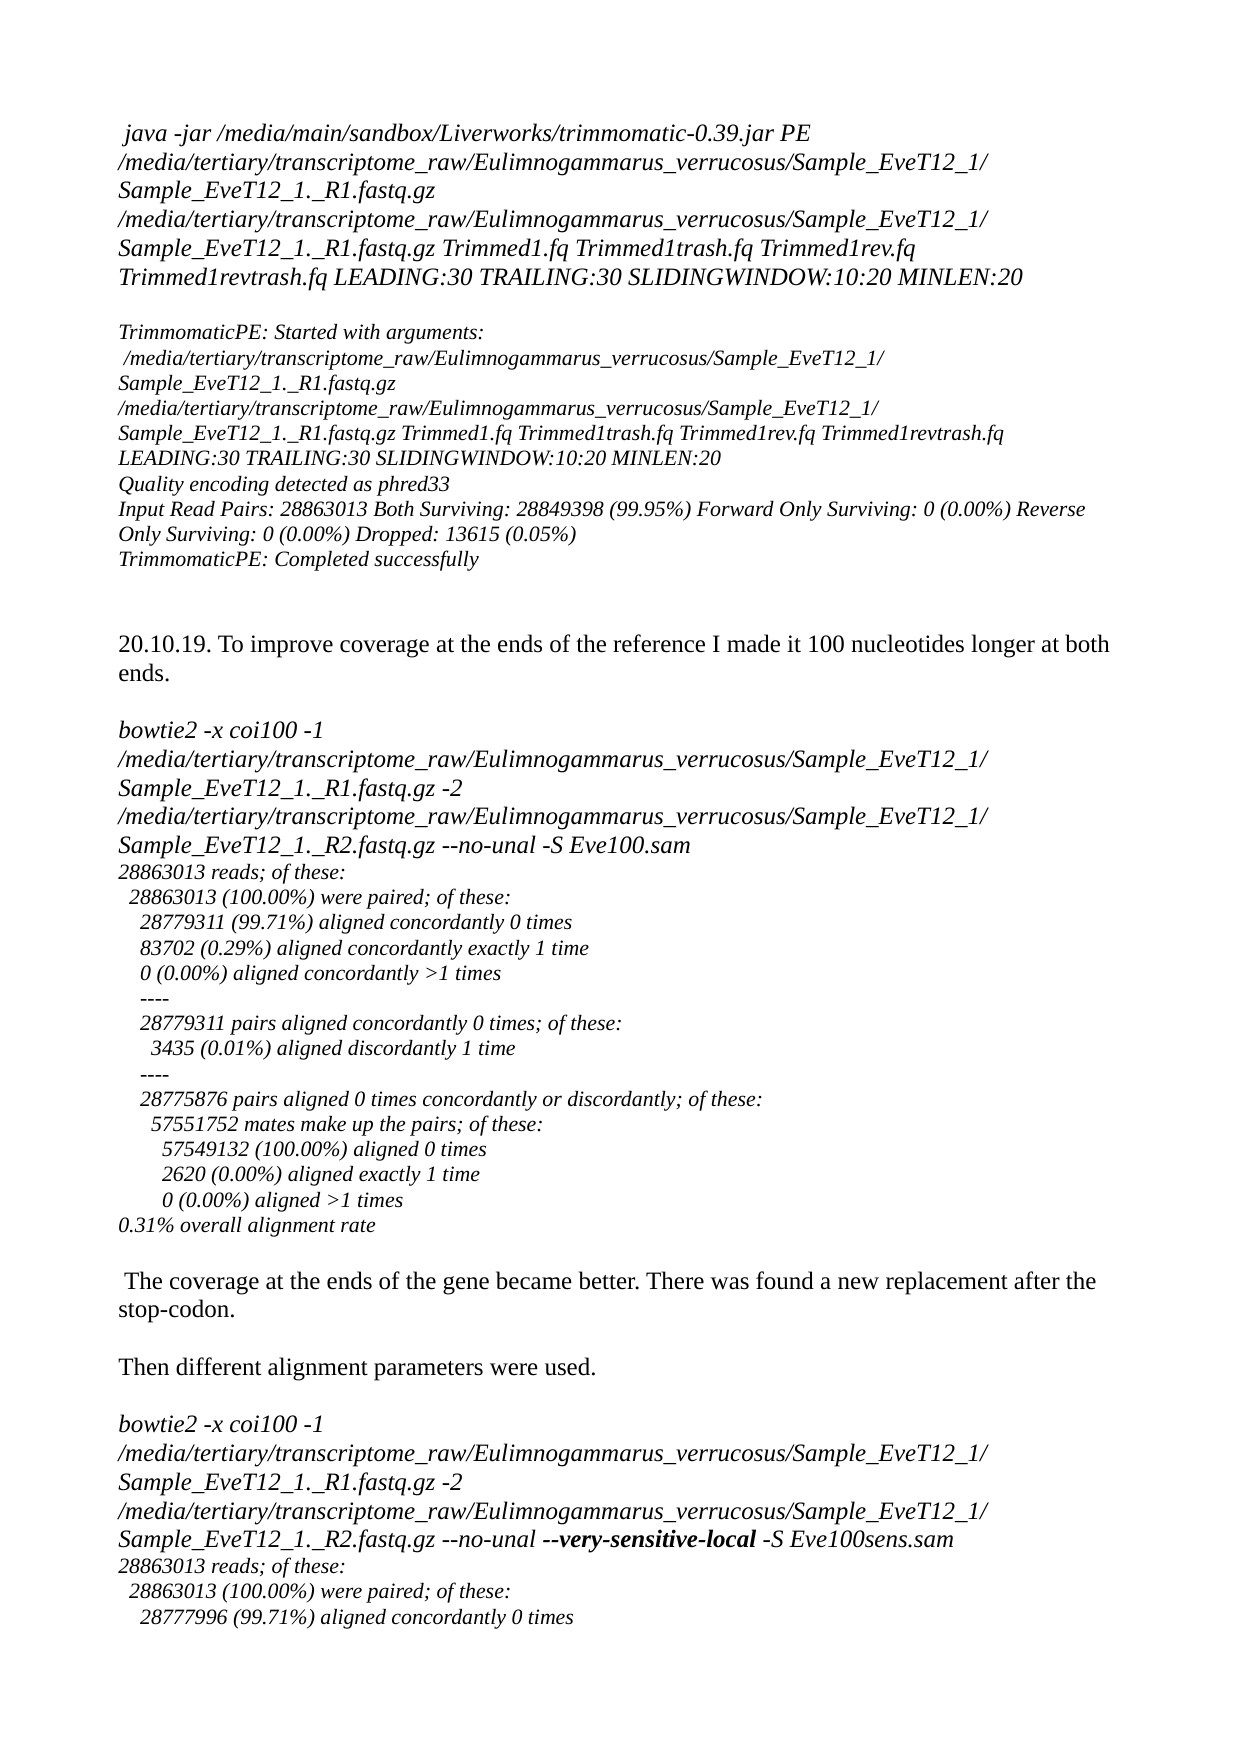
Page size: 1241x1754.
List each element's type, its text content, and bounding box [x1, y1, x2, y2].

text 28779311 pairs aligned concordantly 0 times; of these: [118, 1010, 1122, 1035]
text TrimmomaticPE: Started with arguments: [118, 319, 1122, 344]
text java -jar /media/main/sandbox/Liverworks/trimmomatic-0.39.jar PE /media/tertiary/transcriptome_raw/Eulimnogammarus_verrucosus/Sample_EveT12_1/Sample_EveT12_1._R1.fastq.gz /media/tertiary/transcriptome_raw/Eulimnogammarus_verrucosus/Sample_EveT12_1/Sample_EveT12_1._R1.fastq.gz Trimmed1.fq Trimmed1trash.fq Trimmed1rev.fq Trimmed1revtrash.fq LEADING:30 TRAILING:30 SLIDINGWINDOW:10:20 MINLEN:20 [118, 118, 1122, 291]
text bowtie2 -x coi100 -1 /media/tertiary/transcriptome_raw/Eulimnogammarus_verrucosus/Sample_EveT12_1/Sample_EveT12_1._R1.fastq.gz -2 /media/tertiary/transcriptome_raw/Eulimnogammarus_verrucosus/Sample_EveT12_1/Sample_EveT12_1._R2.fastq.gz --no-unal -S Eve100.sam [118, 715, 1122, 859]
text 0.31% overall alignment rate [118, 1212, 1122, 1237]
text The coverage at the ends of the gene became better. There was found a new replacement after the stop-codon. [118, 1266, 1122, 1323]
text 3435 (0.01%) aligned discordantly 1 time [118, 1035, 1122, 1061]
text 57551752 mates make up the pairs; of these: [118, 1111, 1122, 1136]
text Quality encoding detected as phred33 [118, 471, 1122, 496]
text Input Read Pairs: 28863013 Both Surviving: 28849398 (99.95%) Forward Only Surviving: 0 (0.00%) Reverse Only Surviving: 0 (0.00%) Dropped: 13615 (0.05%) [118, 496, 1122, 546]
text 20.10.19. To improve coverage at the ends of the reference I made it 100 nucleotides longer at both ends. [118, 629, 1122, 686]
text ---- [118, 1061, 1122, 1086]
text ---- [118, 985, 1122, 1010]
text TrimmomaticPE: Completed successfully [118, 546, 1122, 571]
text 28863013 reads; of these: [118, 1553, 1122, 1578]
text 28775876 pairs aligned 0 times concordantly or discordantly; of these: [118, 1086, 1122, 1111]
text 57549132 (100.00%) aligned 0 times [118, 1136, 1122, 1161]
text /media/tertiary/transcriptome_raw/Eulimnogammarus_verrucosus/Sample_EveT12_1/Sample_EveT12_1._R1.fastq.gz /media/tertiary/transcriptome_raw/Eulimnogammarus_verrucosus/Sample_EveT12_1/Sample_EveT12_1._R1.fastq.gz Trimmed1.fq Trimmed1trash.fq Trimmed1rev.fq Trimmed1revtrash.fq LEADING:30 TRAILING:30 SLIDINGWINDOW:10:20 MINLEN:20 [118, 344, 1122, 471]
text Then different alignment parameters were used. [118, 1352, 1122, 1381]
text 0 (0.00%) aligned concordantly >1 times [118, 960, 1122, 985]
text 28777996 (99.71%) aligned concordantly 0 times [118, 1604, 1122, 1629]
text 28863013 reads; of these: [118, 859, 1122, 884]
text 28779311 (99.71%) aligned concordantly 0 times [118, 909, 1122, 934]
text 83702 (0.29%) aligned concordantly exactly 1 time [118, 934, 1122, 960]
text 0 (0.00%) aligned >1 times [118, 1187, 1122, 1212]
text bowtie2 -x coi100 -1 /media/tertiary/transcriptome_raw/Eulimnogammarus_verrucosus/Sample_EveT12_1/Sample_EveT12_1._R1.fastq.gz -2 /media/tertiary/transcriptome_raw/Eulimnogammarus_verrucosus/Sample_EveT12_1/Sample_EveT12_1._R2.fastq.gz --no-unal --very-sensitive-local -S Eve100sens.sam [118, 1409, 1122, 1553]
text 2620 (0.00%) aligned exactly 1 time [118, 1161, 1122, 1187]
text 28863013 (100.00%) were paired; of these: [118, 884, 1122, 909]
text 28863013 (100.00%) were paired; of these: [118, 1578, 1122, 1604]
